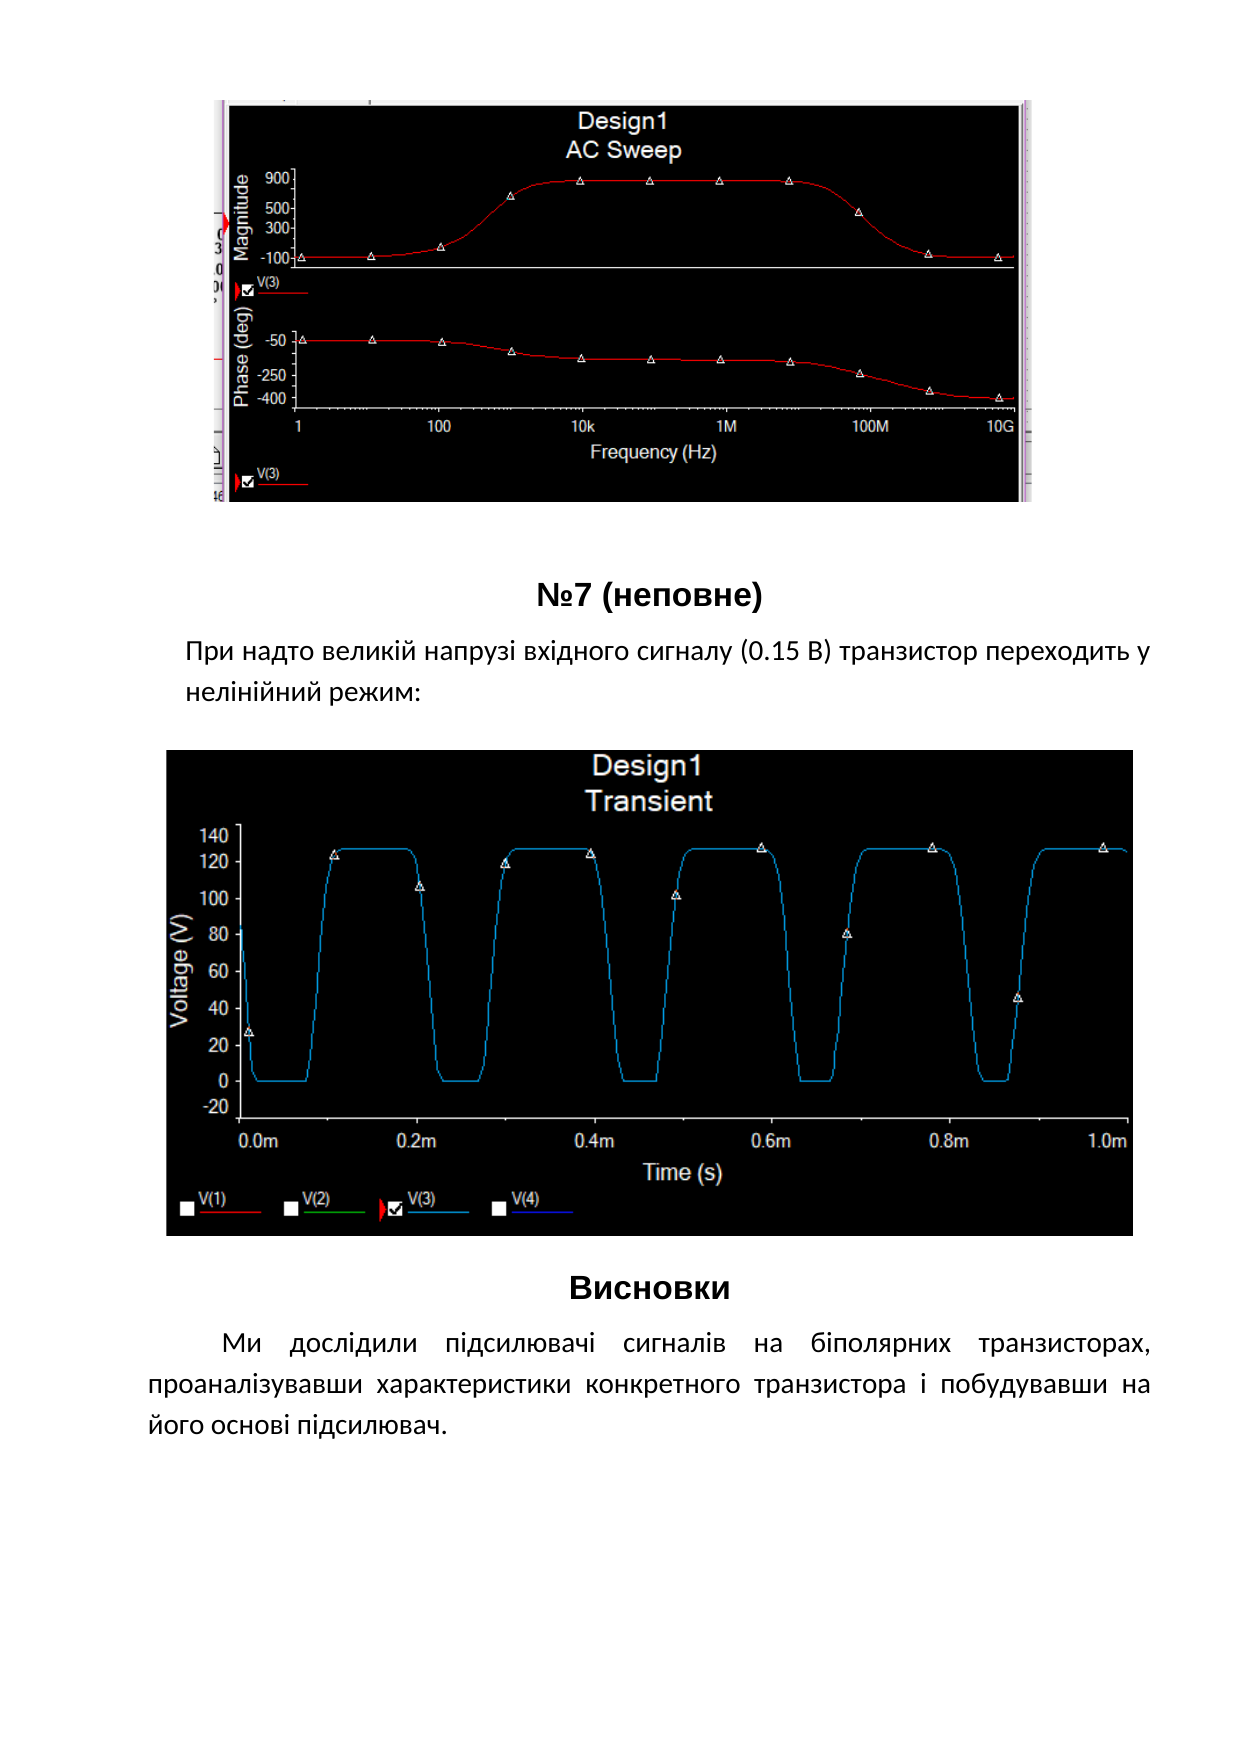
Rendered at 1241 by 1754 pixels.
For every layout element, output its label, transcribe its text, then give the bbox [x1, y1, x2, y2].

subtitle №7 (неповне) [148, 575, 1152, 614]
picture [166, 750, 1133, 1236]
text Ми дослідили підсилювачі сигналів на біполярних транзисторах, проаналізувавши характеристики конкретного транзистора і побудувавши на його основі підсилювач. [148, 1324, 1152, 1442]
picture [213, 100, 1032, 502]
subtitle Висновки [148, 735, 1152, 1306]
text При надто великій напрузі вхідного сигналу (0.15 В) транзистор переходить у нелінійний режим: [185, 632, 1152, 709]
